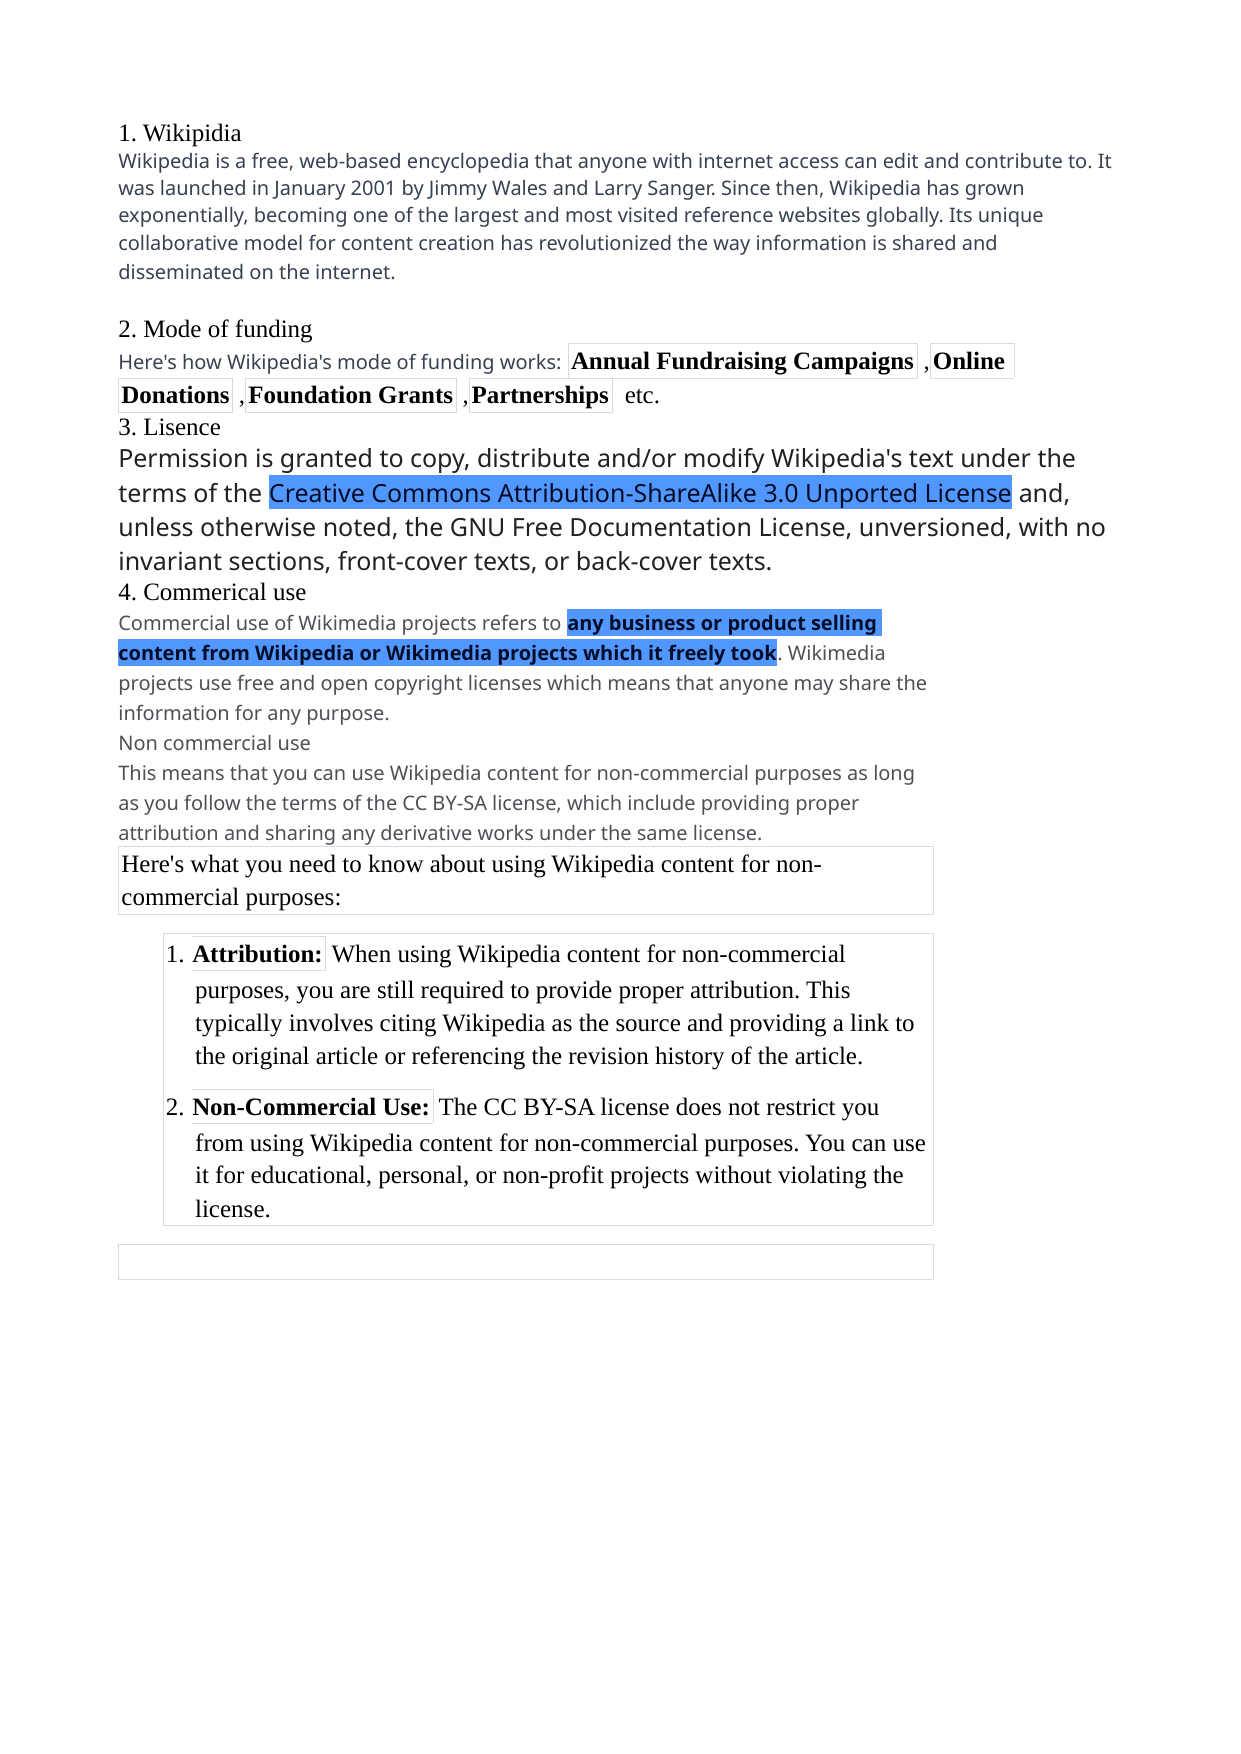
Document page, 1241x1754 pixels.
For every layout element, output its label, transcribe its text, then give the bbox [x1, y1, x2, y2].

text Here's how Wikipedia's mode of funding works: Annual Fundraising Campaigns ,Online Donations ,Foundation Grants ,Partnerships etc. [246, 379, 456, 412]
text 2. Mode of funding [118, 314, 1122, 343]
text Here's how Wikipedia's mode of funding works: Annual Fundraising Campaigns ,Online Donations ,Foundation Grants ,Partnerships etc. [118, 343, 568, 412]
text Here's how Wikipedia's mode of funding works: Annual Fundraising Campaigns ,Online Donations ,Foundation Grants ,Partnerships etc. [613, 343, 1122, 412]
text Permission is granted to copy, distribute and/or modify Wikipedia's text under the terms of the Creative Commons Attribution-ShareAlike 3.0 Unported License and, unless otherwise noted, the GNU Free Documentation License, unversioned, with no invariant sections, front-cover texts, or back-cover texts. [118, 441, 1122, 577]
text Commercial use of Wikimedia projects refers to any business or product selling content from Wikipedia or Wikimedia projects which it freely took. Wikimedia projects use free and open copyright licenses which means that anyone may share the information for any purpose. [118, 606, 933, 726]
text This means that you can use Wikipedia content for non-commercial purposes as long as you follow the terms of the CC BY-SA license, which include providing proper attribution and sharing any derivative works under the same license. [118, 756, 933, 846]
text Here's how Wikipedia's mode of funding works: Annual Fundraising Campaigns ,Online Donations ,Foundation Grants ,Partnerships etc. [569, 344, 917, 378]
text Here's how Wikipedia's mode of funding works: Annual Fundraising Campaigns ,Online Donations ,Foundation Grants ,Partnerships etc. [931, 344, 1014, 378]
text Here's what you need to know about using Wikipedia content for non-commercial purposes: [119, 847, 933, 914]
text 4. Commerical use [118, 577, 1122, 606]
text Wikipedia is a free, web-based encyclopedia that anyone with internet access can edit and contribute to. It was launched in January 2001 by Jimmy Wales and Larry Sanger. Since then, Wikipedia has grown exponentially, becoming one of the largest and most visited reference websites globally. Its unique collaborative model for content creation has revolutionized the way information is shared and disseminated on the internet. [118, 147, 1122, 285]
list Non-Commercial Use: The CC BY-SA license does not restrict you from using Wikipedia content for non-commercial purposes. You can use it for educational, personal, or non-profit projects without violating the license. [164, 1086, 933, 1225]
list Attribution: When using Wikipedia content for non-commercial purposes, you are still required to provide proper attribution. This typically involves citing Wikipedia as the source and providing a link to the original article or referencing the revision history of the article. [164, 934, 933, 1070]
text Non commercial use [118, 726, 933, 756]
text 1. Wikipidia [118, 118, 1122, 147]
text 3. Lisence [118, 412, 1122, 441]
text Here's how Wikipedia's mode of funding works: Annual Fundraising Campaigns ,Online Donations ,Foundation Grants ,Partnerships etc. [119, 379, 232, 412]
text Here's how Wikipedia's mode of funding works: Annual Fundraising Campaigns ,Online Donations ,Foundation Grants ,Partnerships etc. [470, 379, 612, 412]
